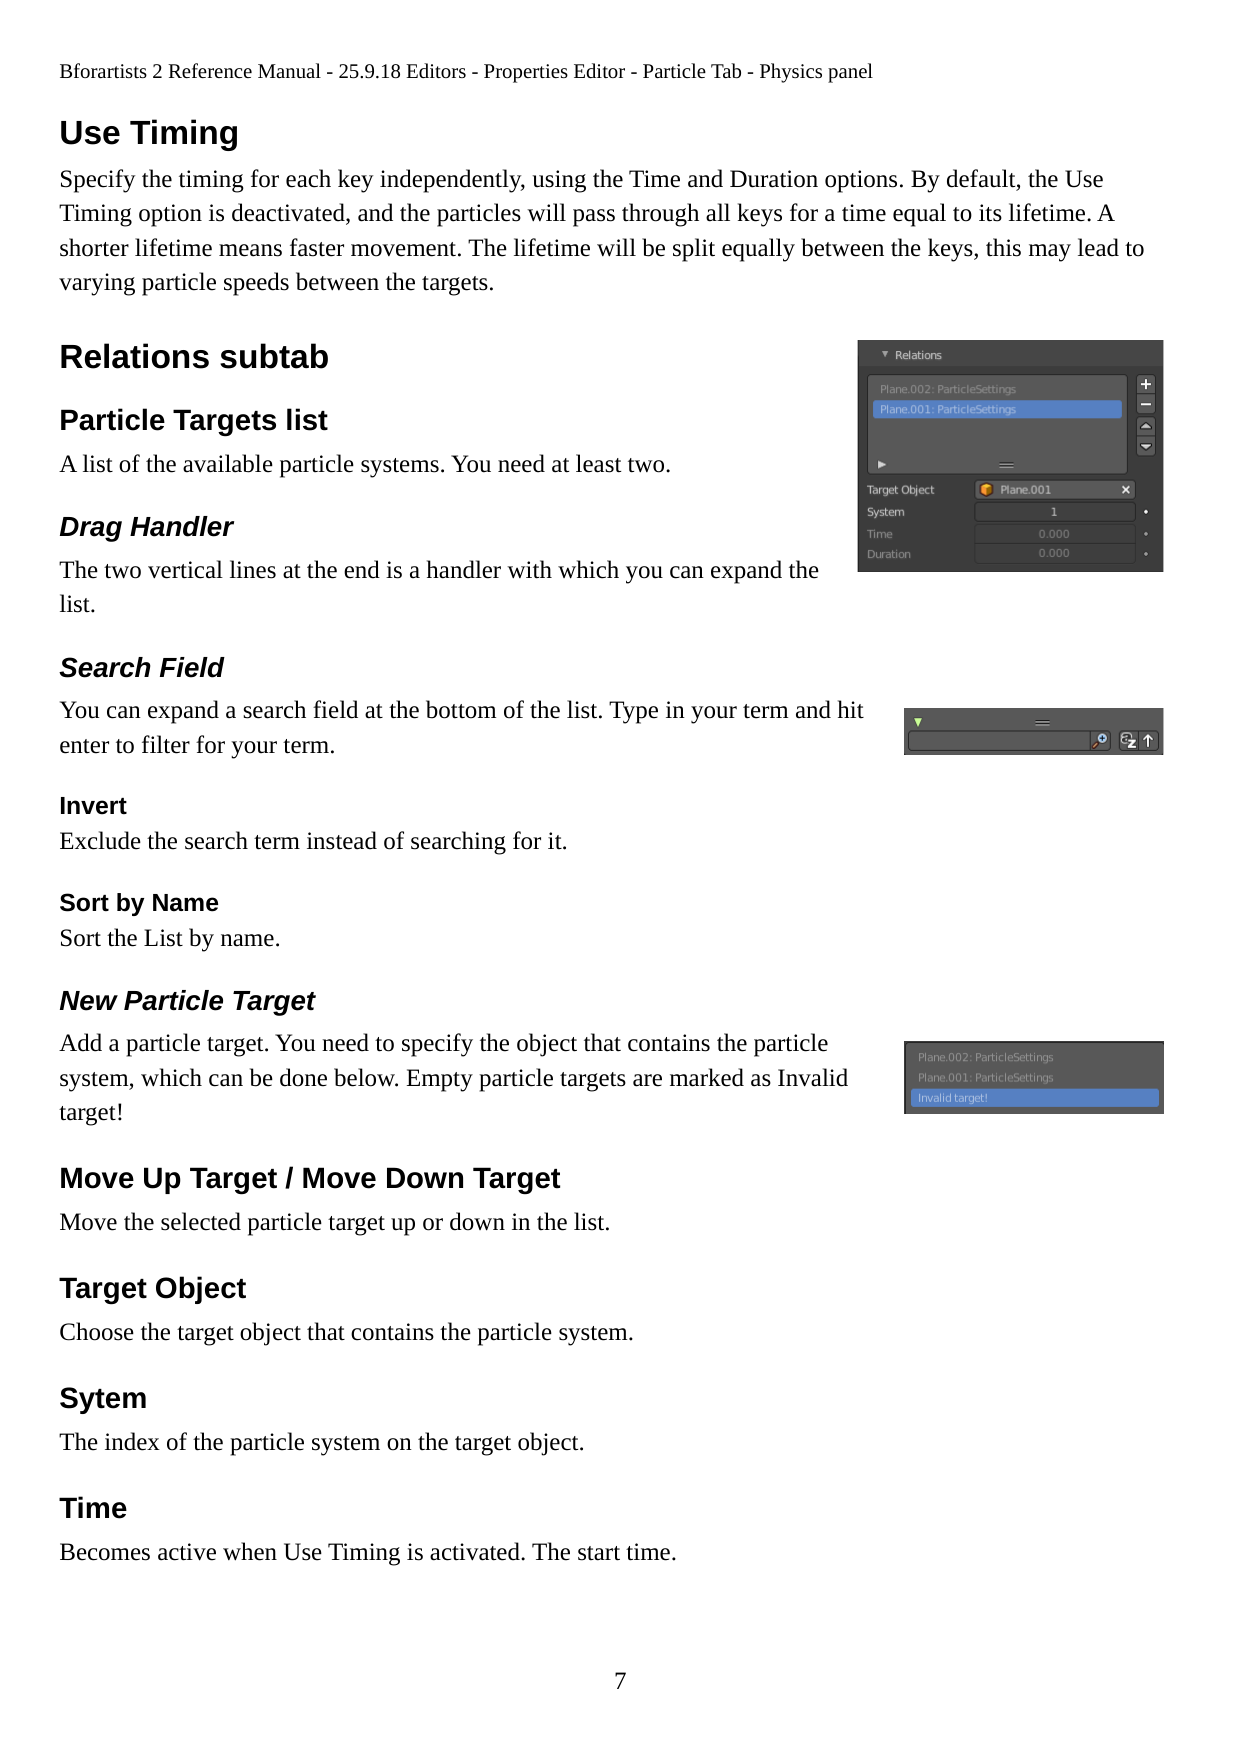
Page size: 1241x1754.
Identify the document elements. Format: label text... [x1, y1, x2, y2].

subtitle Use Timing [59, 113, 1181, 151]
subtitle Relations subtab [59, 337, 1181, 376]
subtitle Move Up Target / Move Down Target [59, 1161, 1181, 1195]
text Exclude the search term instead of searching for it. [59, 826, 1181, 855]
subtitle Time [59, 1491, 1181, 1524]
picture [904, 708, 1164, 755]
text A list of the available particle systems. You need at least two. [59, 449, 857, 478]
subtitle [1164, 403, 1181, 437]
subtitle Target Object [59, 1271, 1181, 1305]
subtitle [1164, 511, 1181, 542]
picture [857, 340, 1164, 572]
subtitle Invert [59, 791, 1181, 820]
text Add a particle target. You need to specify the object that contains the particle system, which can be done below. Empty particle targets are marked as Invalid target! [59, 1028, 1181, 1126]
text Choose the target object that contains the particle system. [59, 1317, 1181, 1346]
subtitle Sort by Name [59, 888, 1181, 916]
text The index of the particle system on the target object. [59, 1427, 1181, 1456]
subtitle Particle Targets list [59, 403, 857, 437]
text You can expand a search field at the bottom of the list. Type in your term and hit enter to filter for your term. [59, 695, 1181, 759]
text The two vertical lines at the end is a handler with which you can expand the list. [59, 555, 1181, 618]
subtitle Sytem [59, 1381, 1181, 1415]
subtitle Search Field [59, 651, 1181, 683]
text Specify the timing for each key independently, using the Time and Duration options. By default, the Use Timing option is deactivated, and the particles will pass through all keys for a time equal to its lifetime. A shorter lifetime means faster movement. The lifetime will be split equally between the keys, this may lead to varying particle speeds between the targets. [59, 164, 1181, 296]
text Move the selected particle target up or down in the list. [59, 1207, 1181, 1236]
subtitle New Particle Target [59, 984, 1181, 1016]
picture [904, 1041, 1164, 1114]
text Becomes active when Use Timing is activated. The start time. [59, 1537, 1181, 1566]
text Sort the List by name. [59, 923, 1181, 951]
subtitle Drag Handler [59, 511, 857, 542]
